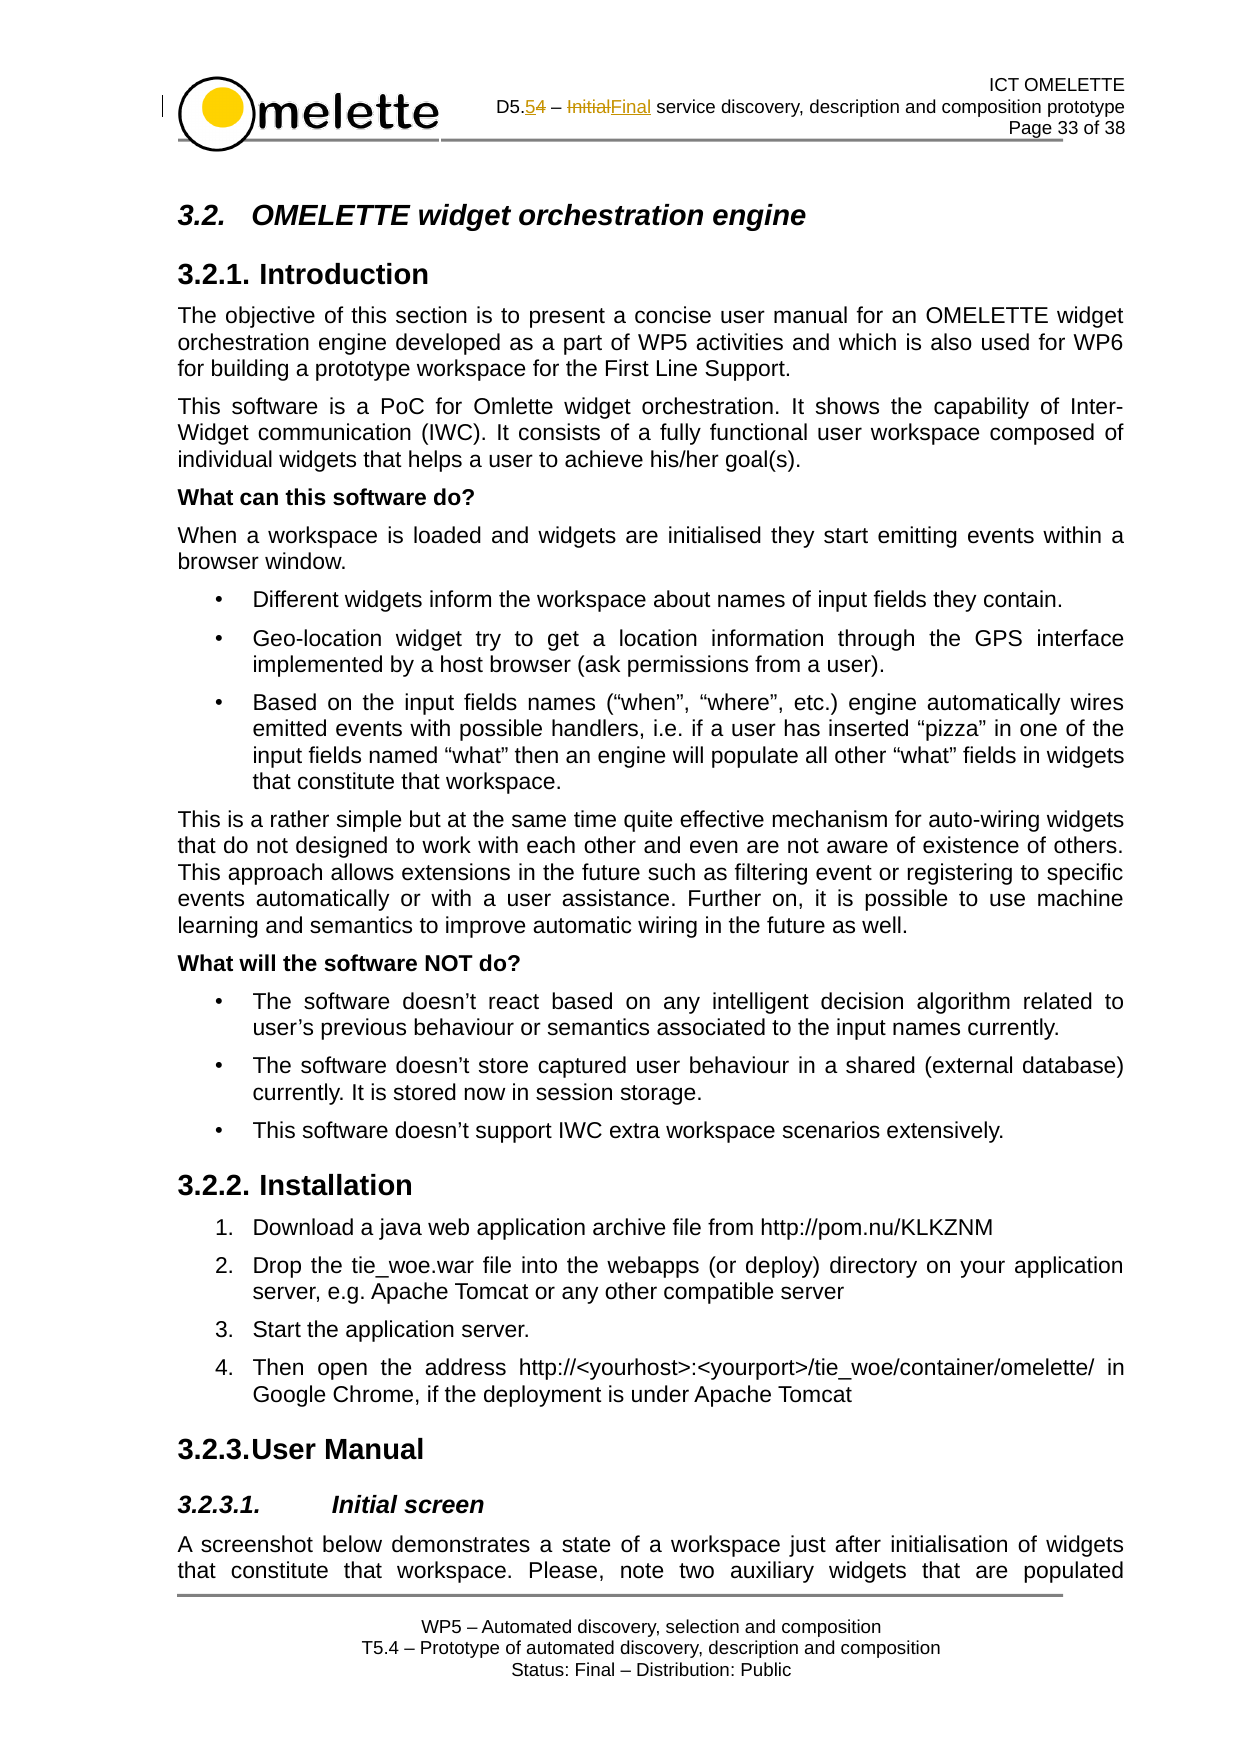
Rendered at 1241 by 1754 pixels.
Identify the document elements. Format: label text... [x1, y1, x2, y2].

text The objective of this section is to present a concise user manual for an OMELETTE widget orchestration engine developed as a part of WP5 activities and which is also used for WP6 for building a prototype workspace for the First Line Support. [177, 302, 1125, 381]
list Start the application server. [215, 1316, 1125, 1342]
subtitle OMELETTE widget orchestration engine [177, 198, 1125, 232]
list The software doesn’t store captured user behaviour in a shared (external database) currently. It is stored now in session storage. [215, 1052, 1125, 1105]
text What can this software do? [177, 484, 1125, 510]
subtitle Introduction [177, 257, 1125, 290]
subtitle User Manual [177, 1432, 1125, 1465]
picture [178, 76, 439, 152]
list Based on the input fields names (“when”, “where”, etc.) engine automatically wires emitted events with possible handlers, i.e. if a user has inserted “pizza” in one of the input fields named “what” then an engine will populate all other “what” fields in widgets that constitute that workspace. [215, 689, 1125, 794]
text This is a rather simple but at the same time quite effective mechanism for auto-wiring widgets that do not designed to work with each other and even are not aware of existence of others. This approach allows extensions in the future such as filtering event or registering to specific events automatically or with a user assistance. Further on, it is possible to use machine learning and semantics to improve automatic wiring in the future as well. [177, 806, 1125, 938]
list The software doesn’t react based on any intelligent decision algorithm related to user’s previous behaviour or semantics associated to the input names currently. [215, 988, 1125, 1041]
list Geo-location widget try to get a location information through the GPS interface implemented by a host browser (ask permissions from a user). [215, 624, 1125, 677]
text When a workspace is loaded and widgets are initialised they start emitting events within a browser window. [177, 522, 1125, 574]
list This software doesn’t support IWC extra workspace scenarios extensively. [215, 1117, 1125, 1143]
list Different widgets inform the workspace about names of input fields they contain. [215, 586, 1125, 613]
text What will the software NOT do? [177, 950, 1125, 976]
list Then open the address http://<yourhost>:<yourport>/tie_woe/container/omelette/ in Google Chrome, if the deployment is under Apache Tomcat [215, 1354, 1125, 1407]
list Drop the tie_woe.war file into the webapps (or deploy) directory on your application server, e.g. Apache Tomcat or any other compatible server [215, 1252, 1125, 1304]
subtitle Installation [177, 1168, 1125, 1202]
list Download a java web application archive file from http://pom.nu/KLKZNM [215, 1213, 1125, 1240]
text This software is a PoC for Omlette widget orchestration. It shows the capability of Inter-Widget communication (IWC). It consists of a fully functional user workspace composed of individual widgets that helps a user to achieve his/her goal(s). [177, 393, 1125, 472]
text A screenshot below demonstrates a state of a workspace just after initialisation of widgets that constitute that workspace. Please, note two auxiliary widgets that are populated [177, 1531, 1125, 1584]
subtitle Initial screen [177, 1490, 1125, 1519]
